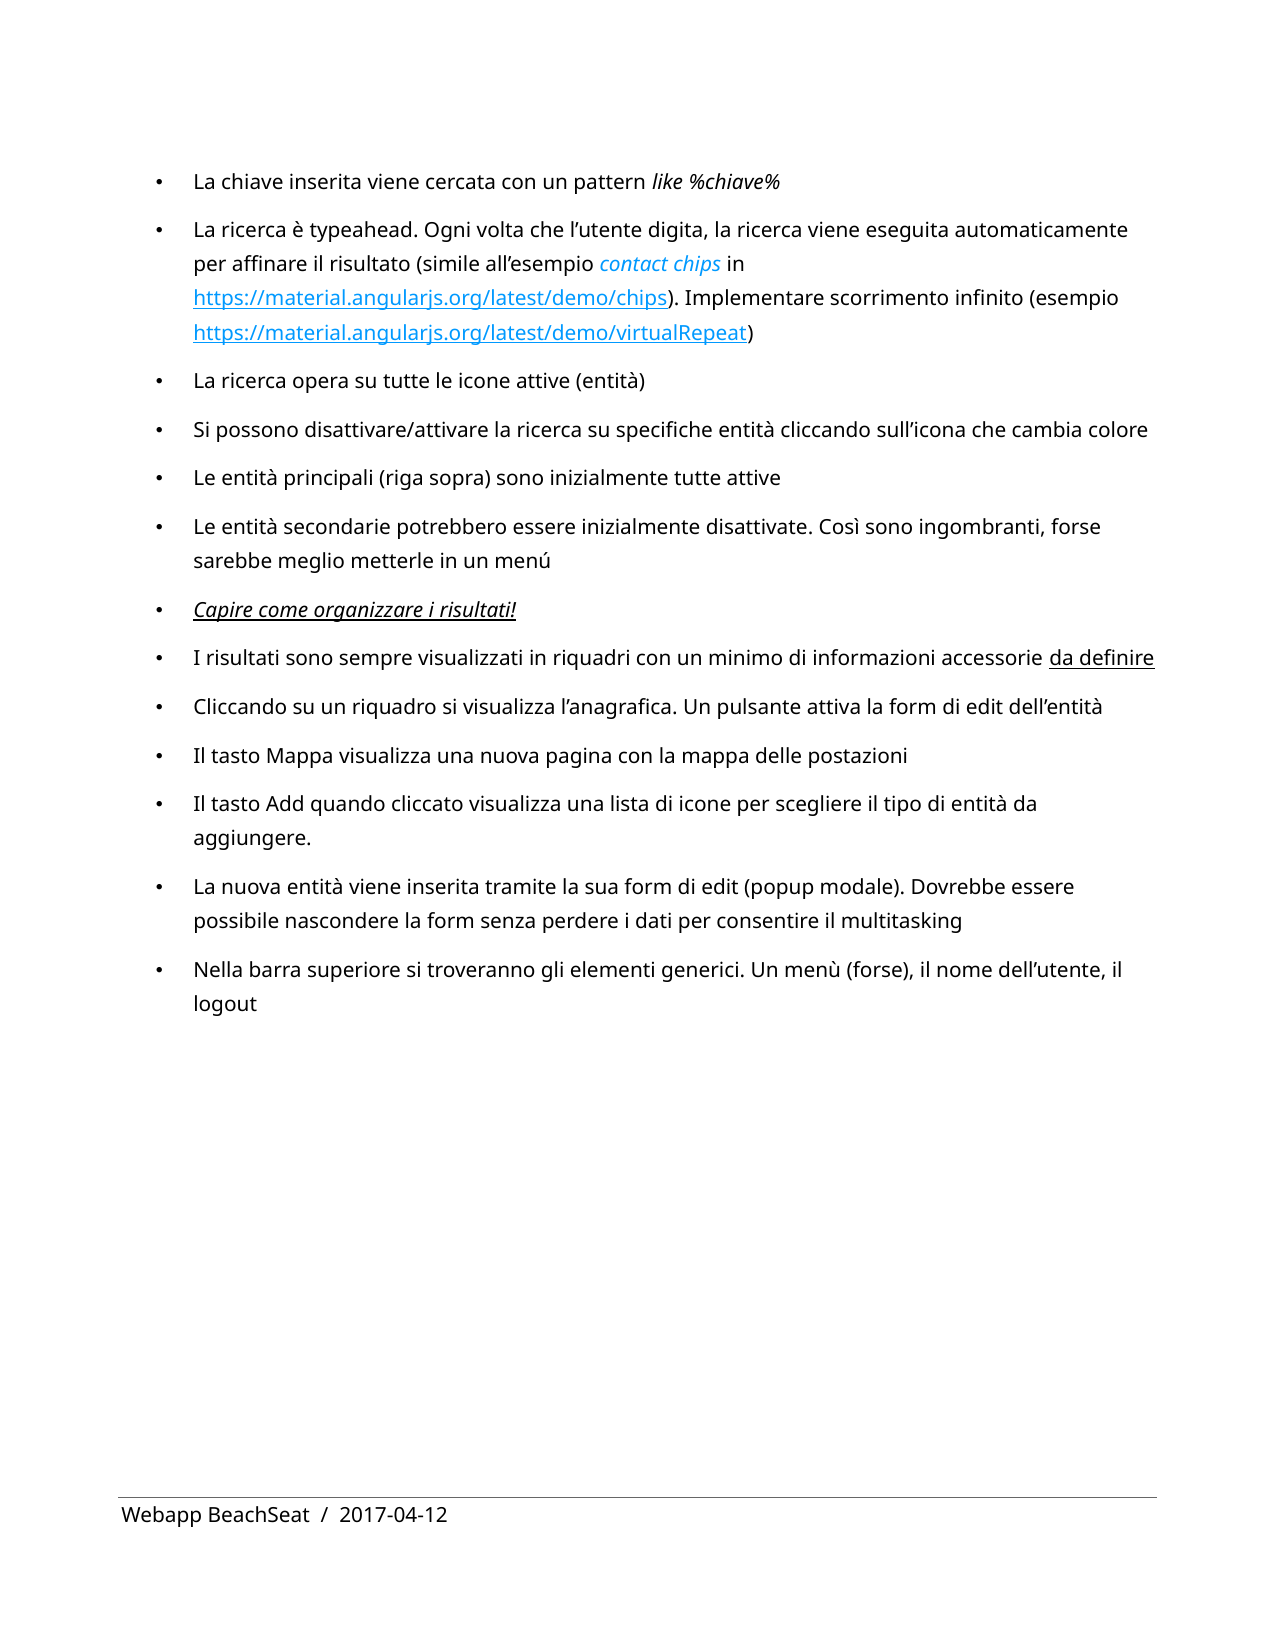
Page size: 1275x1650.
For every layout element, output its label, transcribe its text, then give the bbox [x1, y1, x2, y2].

list La ricerca opera su tutte le icone attive (entità) [156, 366, 1157, 395]
list I risultati sono sempre visualizzati in riquadri con un minimo di informazioni accessorie da definire [156, 643, 1157, 672]
list La nuova entità viene inserita tramite la sua form di edit (popup modale). Dovrebbe essere possibile nascondere la form senza perdere i dati per consentire il multitasking [156, 872, 1157, 935]
list Cliccando su un riquadro si visualizza l’anagrafica. Un pulsante attiva la form di edit dell’entità [156, 692, 1157, 721]
list Capire come organizzare i risultati! [156, 595, 1157, 623]
list Le entità principali (riga sopra) sono inizialmente tutte attive [156, 463, 1157, 492]
list Nella barra superiore si troveranno gli elementi generici. Un menù (forse), il nome dell’utente, il logout [156, 955, 1157, 1017]
list Le entità secondarie potrebbero essere inizialmente disattivate. Così sono ingombranti, forse sarebbe meglio metterle in un menú [156, 512, 1157, 575]
list Si possono disattivare/attivare la ricerca su specifiche entità cliccando sull’icona che cambia colore [156, 415, 1157, 443]
list Il tasto Add quando cliccato visualizza una lista di icone per scegliere il tipo di entità da aggiungere. [156, 789, 1157, 852]
list La chiave inserita viene cercata con un pattern like %chiave% [156, 167, 1157, 195]
list Il tasto Mappa visualizza una nuova pagina con la mappa delle postazioni [156, 741, 1157, 769]
list La ricerca è typeahead. Ogni volta che l’utente digita, la ricerca viene eseguita automaticamente per affinare il risultato (simile all’esempio contact chips in https://material.angularjs.org/latest/demo/chips). Implementare scorrimento infinito (esempio https://material.angularjs.org/latest/demo/virtualRepeat) [156, 215, 1157, 346]
